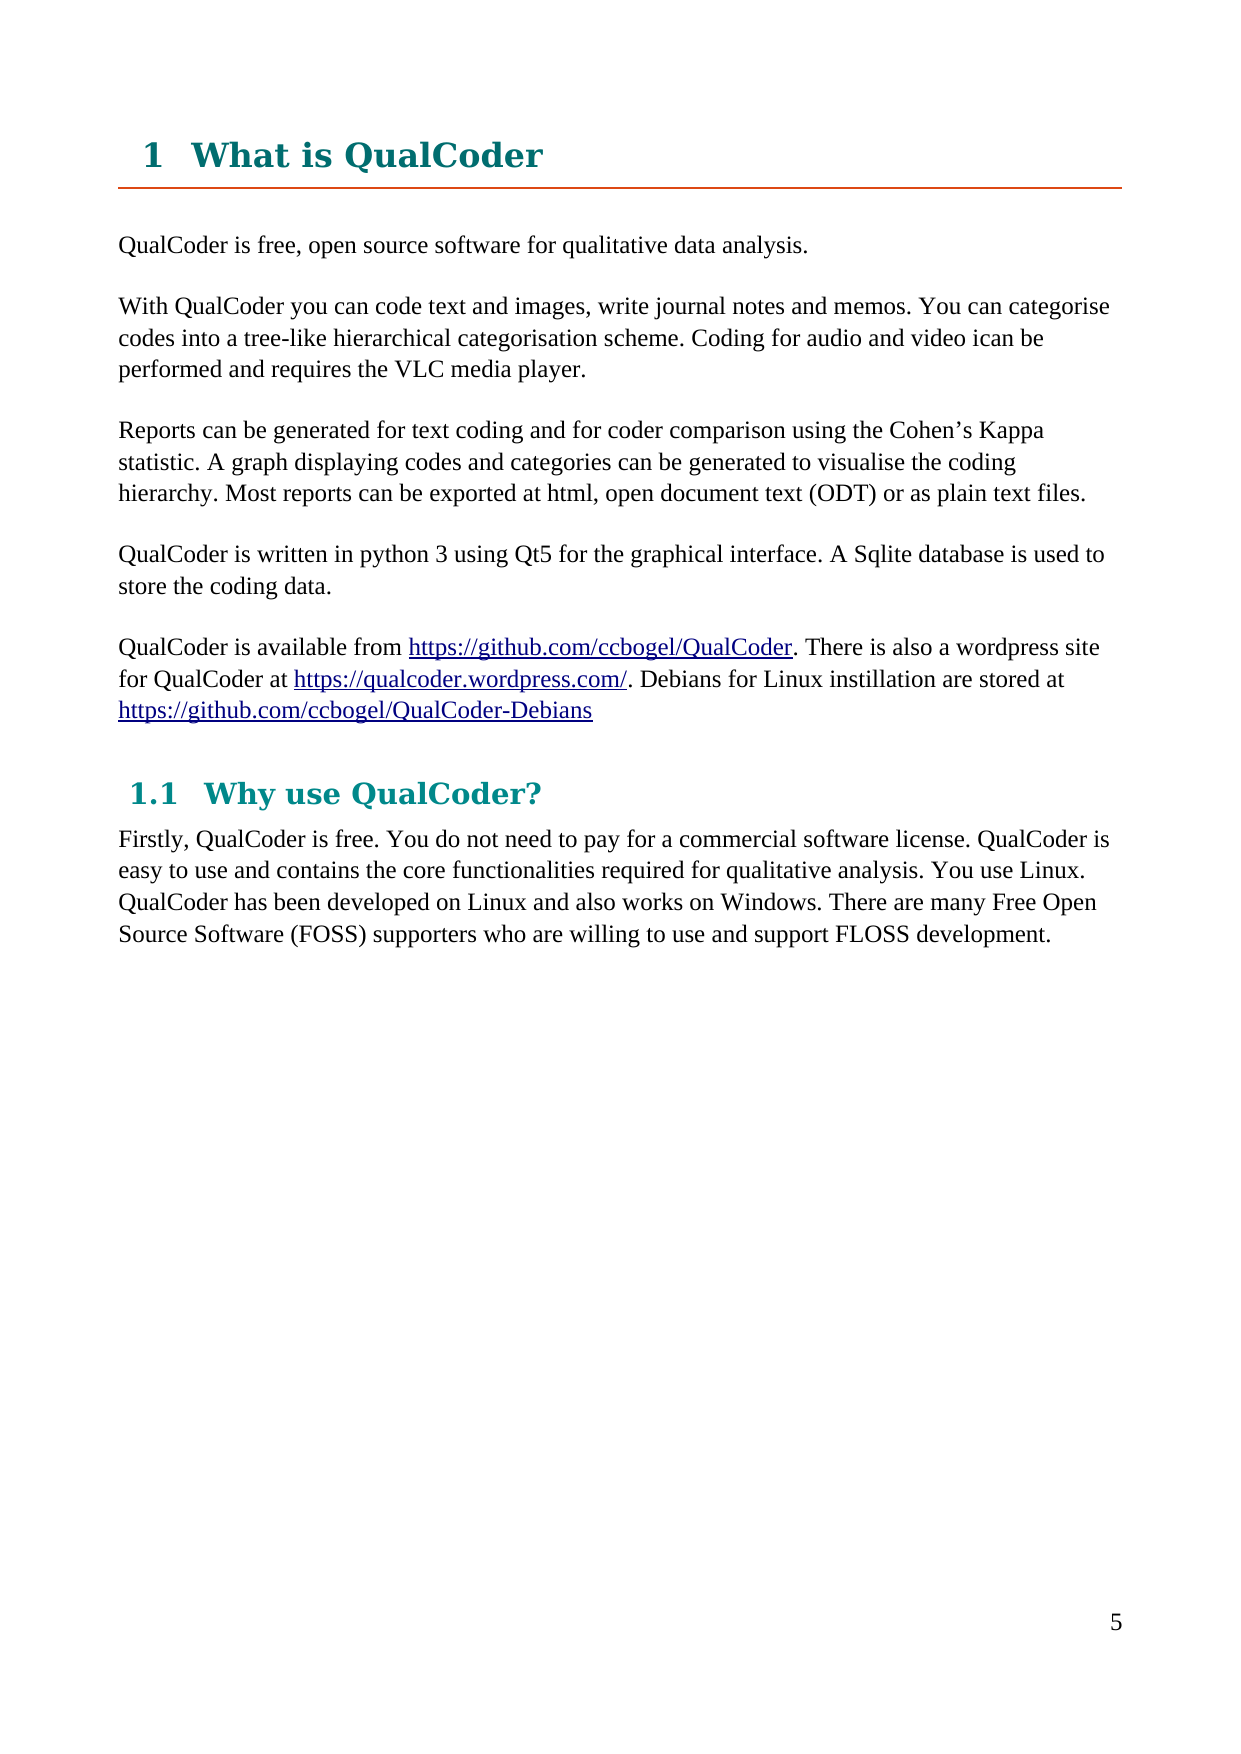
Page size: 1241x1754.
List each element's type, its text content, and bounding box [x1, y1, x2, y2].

text Firstly, QualCoder is free. You do not need to pay for a commercial software license. QualCoder is easy to use and contains the core functionalities required for qualitative analysis. You use Linux. QualCoder has been developed on Linux and also works on Windows. There are many Free Open Source Software (FOSS) supporters who are willing to use and support FLOSS development. [118, 824, 1122, 947]
text With QualCoder you can code text and images, write journal notes and memos. You can categorise codes into a tree-like hierarchical categorisation scheme. Coding for audio and video ican be performed and requires the VLC media player. [118, 291, 1122, 383]
subtitle What is QualCoder [118, 124, 1122, 187]
subtitle Why use QualCoder? [118, 777, 1122, 811]
text QualCoder is available from https://github.com/ccbogel/QualCoder. There is also a wordpress site for QualCoder at https://qualcoder.wordpress.com/. Debians for Linux instillation are stored at https://github.com/ccbogel/QualCoder-Debians [118, 632, 1122, 724]
text QualCoder is written in python 3 using Qt5 for the graphical interface. A Sqlite database is used to store the coding data. [118, 539, 1122, 600]
text QualCoder is free, open source software for qualitative data analysis. [118, 230, 1122, 259]
text Reports can be generated for text coding and for coder comparison using the Cohen’s Kappa statistic. A graph displaying codes and categories can be generated to visualise the coding hierarchy. Most reports can be exported at html, open document text (ODT) or as plain text files. [118, 415, 1122, 507]
